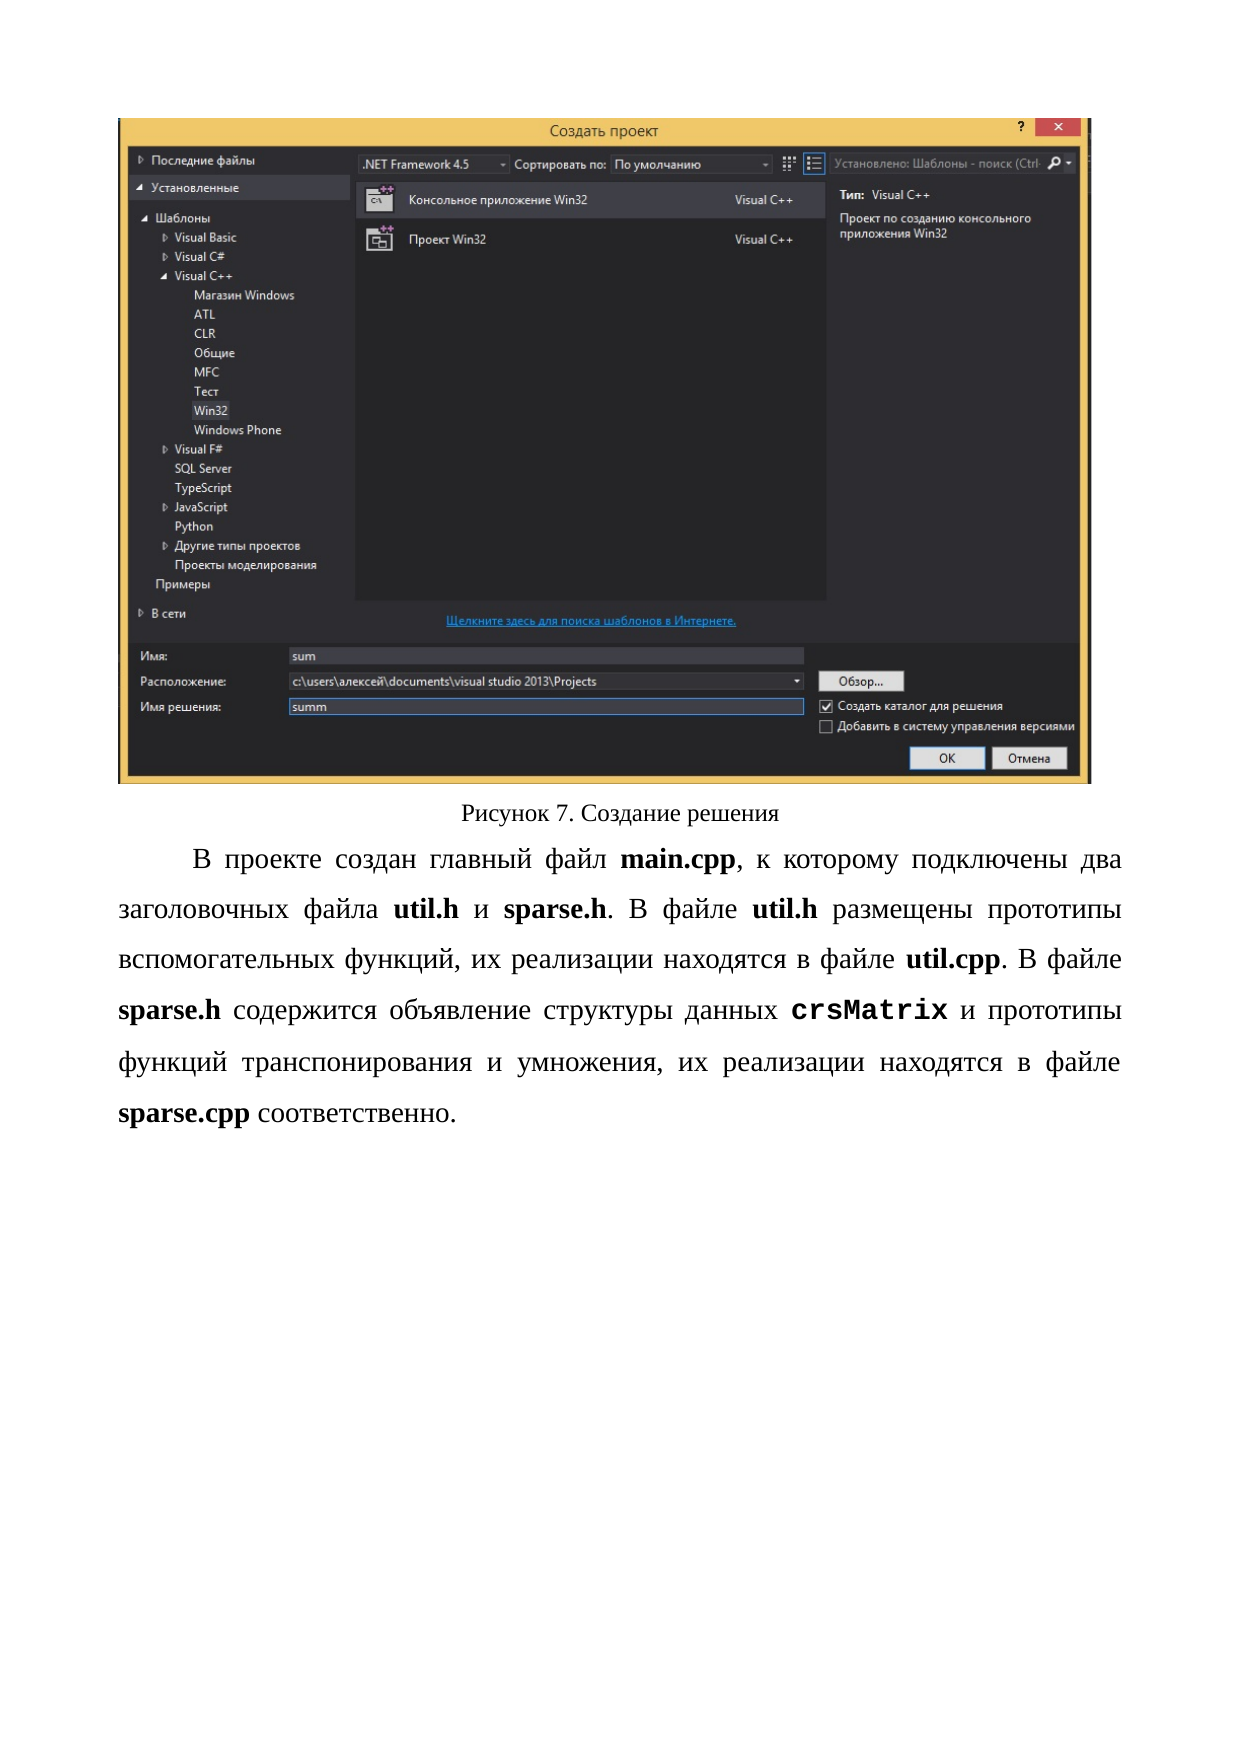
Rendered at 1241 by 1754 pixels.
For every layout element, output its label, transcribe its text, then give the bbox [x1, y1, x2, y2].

text Рисунок 7. Создание решения [118, 798, 1122, 826]
picture [118, 118, 1092, 784]
text В проекте создан главный файл main.cpp, к которому подключены два заголовочных файла util.h и sparse.h. В файле util.h размещены прототипы вспомогательных функций, их реализации находятся в файле util.cpp. В файле sparse.h содержится объявление структуры данных crsMatrix и прототипы функций транспонирования и умножения, их реализации находятся в файле sparse.cpp соответственно. [118, 841, 1122, 1128]
